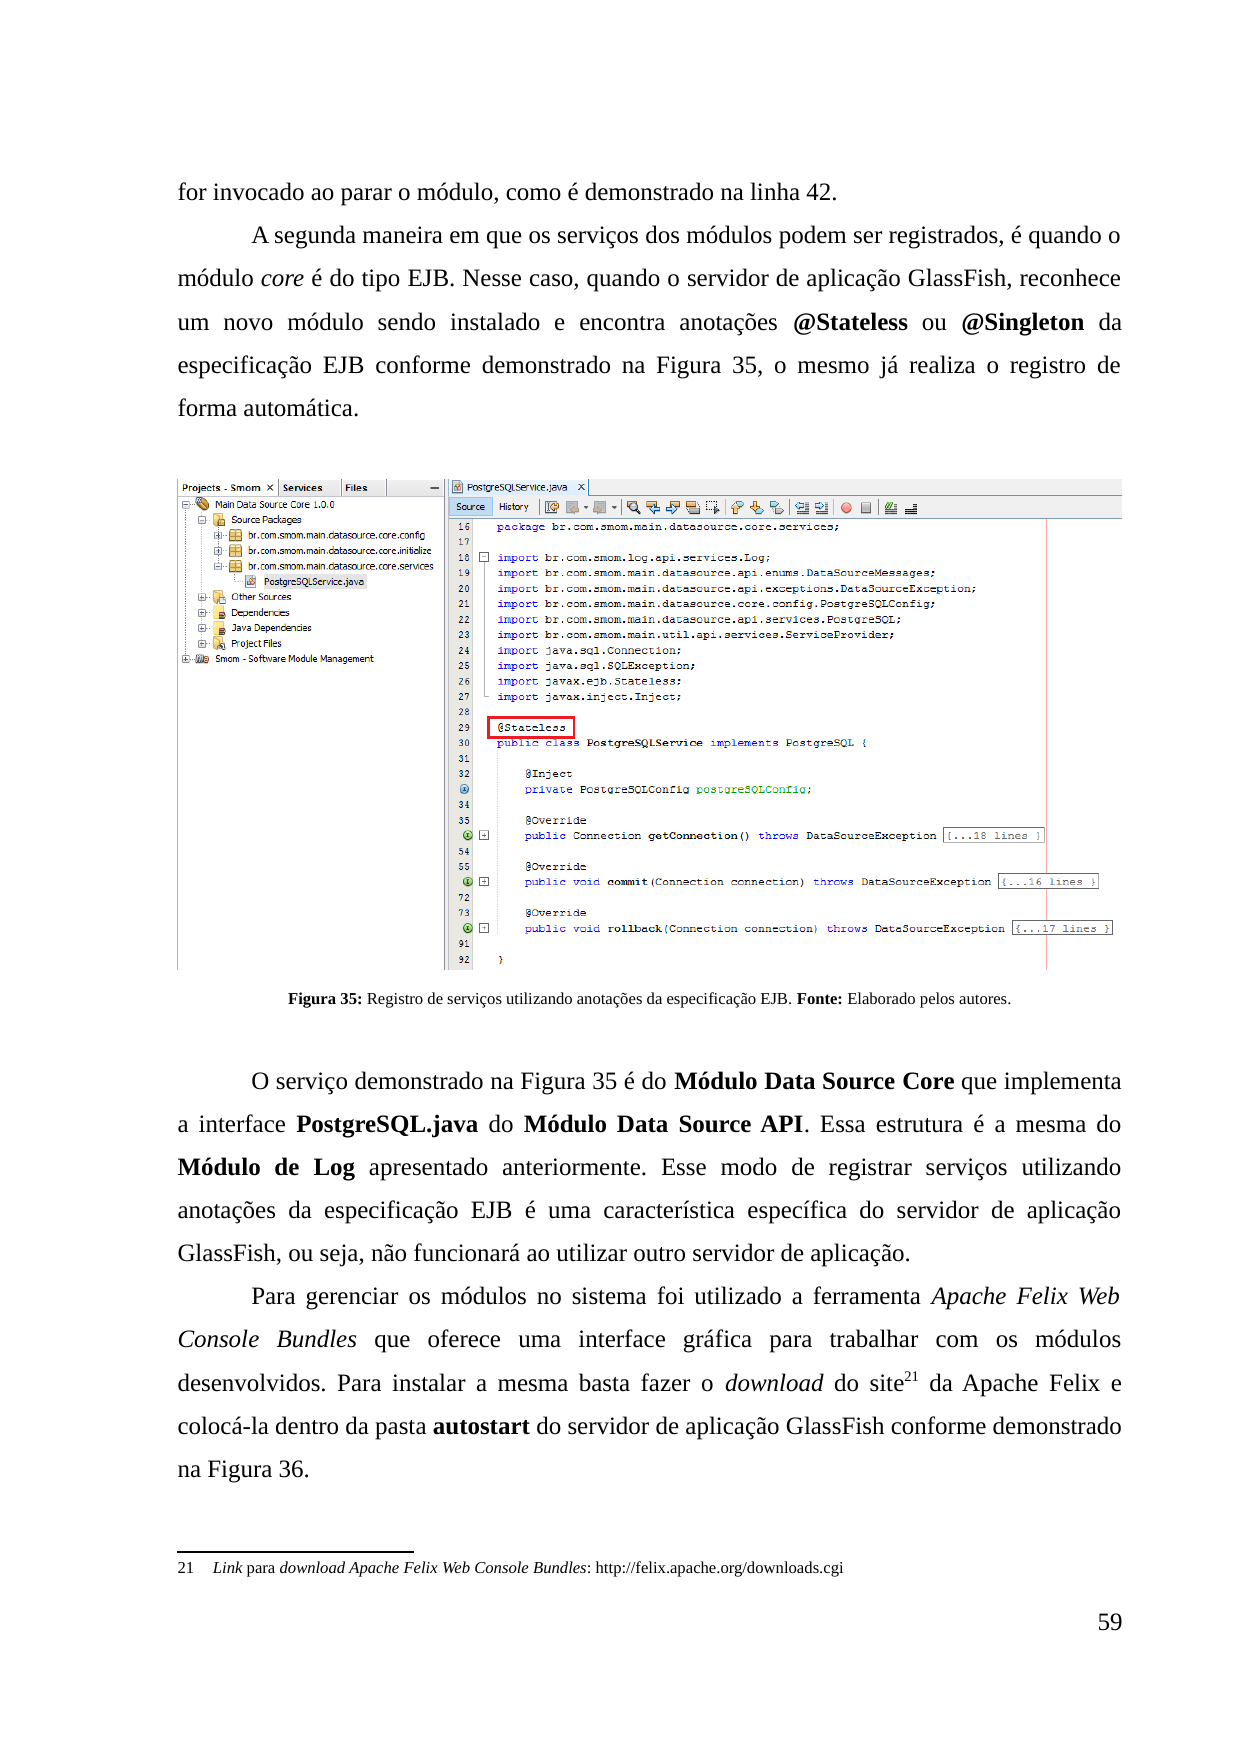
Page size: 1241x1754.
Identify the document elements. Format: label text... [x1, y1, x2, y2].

picture [177, 479, 1123, 970]
text Figura 35: Registro de serviços utilizando anotações da especificação EJB. Fonte: Elaborado pelos autores. [177, 989, 1122, 1008]
text Link para download Apache Felix Web Console Bundles: http://felix.apache.org/downloads.cgi [177, 1558, 1122, 1577]
text Para gerenciar os módulos no sistema foi utilizado a ferramenta Apache Felix Web Console Bundles que oferece uma interface gráfica para trabalhar com os módulos desenvolvidos. Para instalar a mesma basta fazer o download do site da Apache Felix e colocá-la dentro da pasta autostart do servidor de aplicação GlassFish conforme demonstrado na Figura 36. [177, 1281, 1122, 1483]
text for invocado ao parar o módulo, como é demonstrado na linha 42. [177, 177, 1122, 206]
text O serviço demonstrado na Figura 35 é do Módulo Data Source Core que implementa a interface PostgreSQL.java do Módulo Data Source API. Essa estrutura é a mesma do Módulo de Log apresentado anteriormente. Esse modo de registrar serviços utilizando anotações da especificação EJB é uma característica específica do servidor de aplicação GlassFish, ou seja, não funcionará ao utilizar outro servidor de aplicação. [177, 1066, 1122, 1267]
text A segunda maneira em que os serviços dos módulos podem ser registrados, é quando o módulo core é do tipo EJB. Nesse caso, quando o servidor de aplicação GlassFish, reconhece um novo módulo sendo instalado e encontra anotações @Stateless ou @Singleton da especificação EJB conforme demonstrado na Figura 35, o mesmo já realiza o registro de forma automática. [177, 220, 1122, 422]
